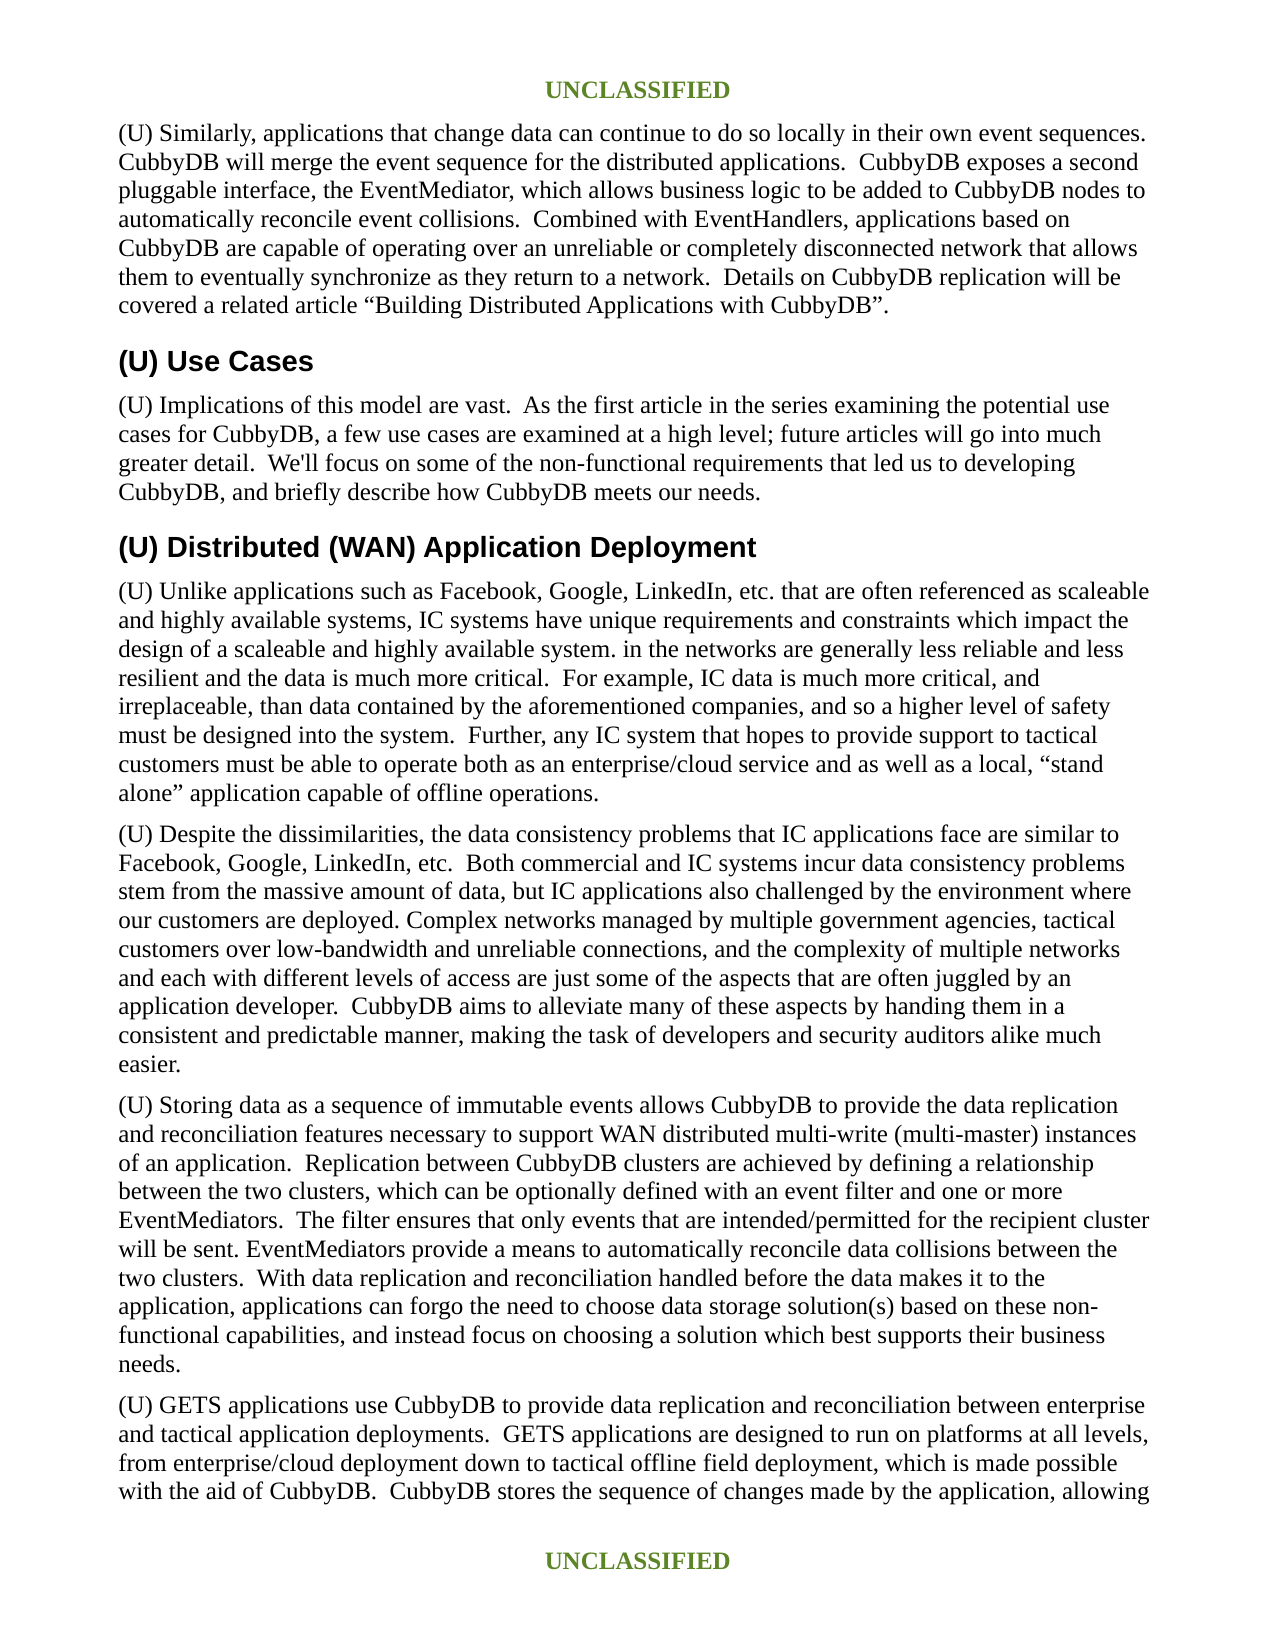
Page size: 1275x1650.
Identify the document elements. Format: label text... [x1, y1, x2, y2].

text (U) Unlike applications such as Facebook, Google, LinkedIn, etc. that are often referenced as scaleable and highly available systems, IC systems have unique requirements and constraints which impact the design of a scaleable and highly available system. in the networks are generally less reliable and less resilient and the data is much more critical. For example, IC data is much more critical, and irreplaceable, than data contained by the aforementioned companies, and so a higher level of safety must be designed into the system. Further, any IC system that hopes to provide support to tactical customers must be able to operate both as an enterprise/cloud service and as well as a local, “stand alone” application capable of offline operations. [118, 576, 1157, 806]
text (U) GETS applications use CubbyDB to provide data replication and reconciliation between enterprise and tactical application deployments. GETS applications are designed to run on platforms at all levels, from enterprise/cloud deployment down to tactical offline field deployment, which is made possible with the aid of CubbyDB. CubbyDB stores the sequence of changes made by the application, allowing [118, 1390, 1157, 1505]
subtitle (U) Distributed (WAN) Application Deployment [118, 530, 1157, 564]
text (U) Storing data as a sequence of immutable events allows CubbyDB to provide the data replication and reconciliation features necessary to support WAN distributed multi-write (multi-master) instances of an application. Replication between CubbyDB clusters are achieved by defining a relationship between the two clusters, which can be optionally defined with an event filter and one or more EventMediators. The filter ensures that only events that are intended/permitted for the recipient cluster will be sent. EventMediators provide a means to automatically reconcile data collisions between the two clusters. With data replication and reconciliation handled before the data makes it to the application, applications can forgo the need to choose data storage solution(s) based on these non-functional capabilities, and instead focus on choosing a solution which best supports their business needs. [118, 1090, 1157, 1378]
text (U) Despite the dissimilarities, the data consistency problems that IC applications face are similar to Facebook, Google, LinkedIn, etc. Both commercial and IC systems incur data consistency problems stem from the massive amount of data, but IC applications also challenged by the environment where our customers are deployed. Complex networks managed by multiple government agencies, tactical customers over low-bandwidth and unreliable connections, and the complexity of multiple networks and each with different levels of access are just some of the aspects that are often juggled by an application developer. CubbyDB aims to alleviate many of these aspects by handing them in a consistent and predictable manner, making the task of developers and security auditors alike much easier. [118, 819, 1157, 1078]
text (U) Implications of this model are vast. As the first article in the series examining the potential use cases for CubbyDB, a few use cases are examined at a high level; future articles will go into much greater detail. We'll focus on some of the non-functional requirements that led us to developing CubbyDB, and briefly describe how CubbyDB meets our needs. [118, 390, 1157, 505]
text (U) Similarly, applications that change data can continue to do so locally in their own event sequences. CubbyDB will merge the event sequence for the distributed applications. CubbyDB exposes a second pluggable interface, the EventMediator, which allows business logic to be added to CubbyDB nodes to automatically reconcile event collisions. Combined with EventHandlers, applications based on CubbyDB are capable of operating over an unreliable or completely disconnected network that allows them to eventually synchronize as they return to a network. Details on CubbyDB replication will be covered a related article “Building Distributed Applications with CubbyDB”. [118, 118, 1157, 319]
subtitle (U) Use Cases [118, 344, 1157, 378]
